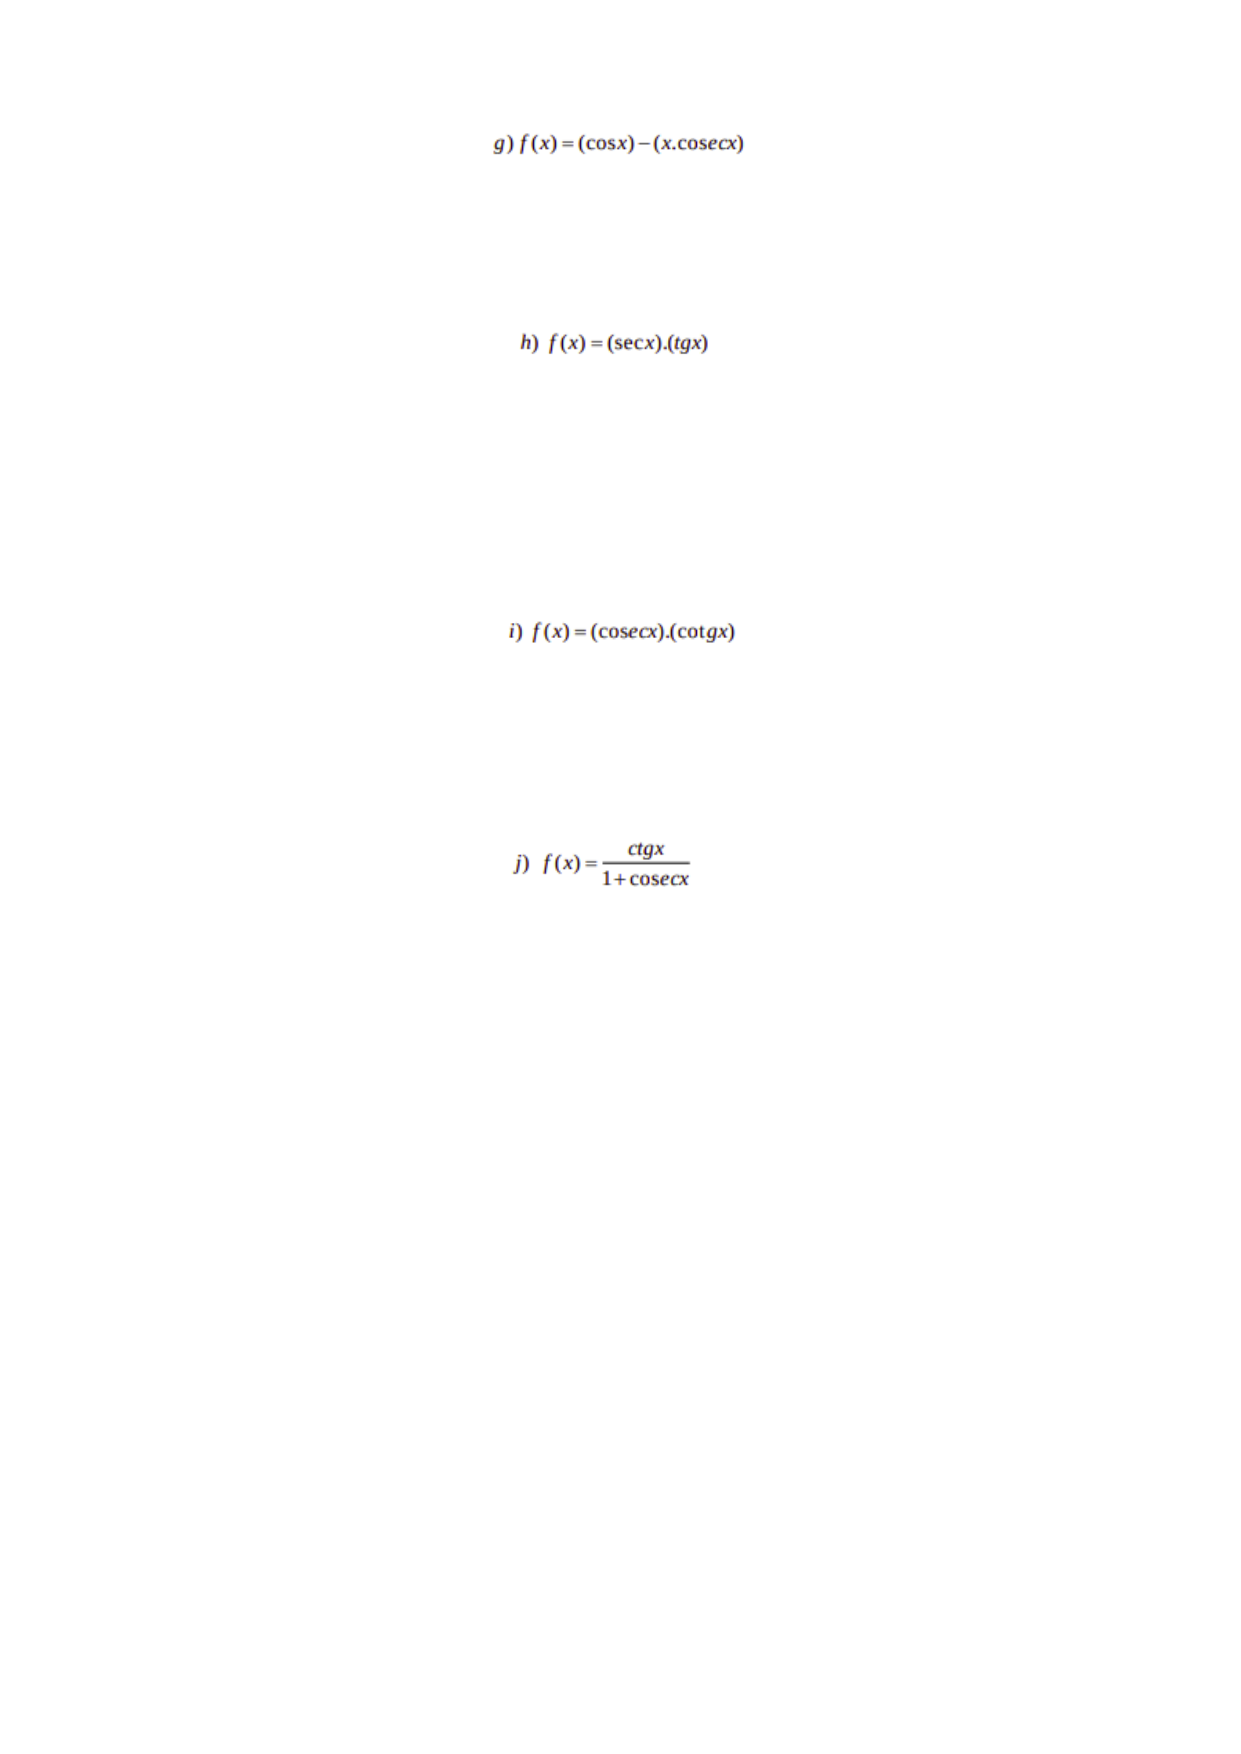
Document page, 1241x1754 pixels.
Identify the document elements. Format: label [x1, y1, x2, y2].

picture [504, 319, 736, 378]
picture [487, 836, 753, 906]
picture [475, 118, 765, 181]
picture [486, 606, 754, 670]
